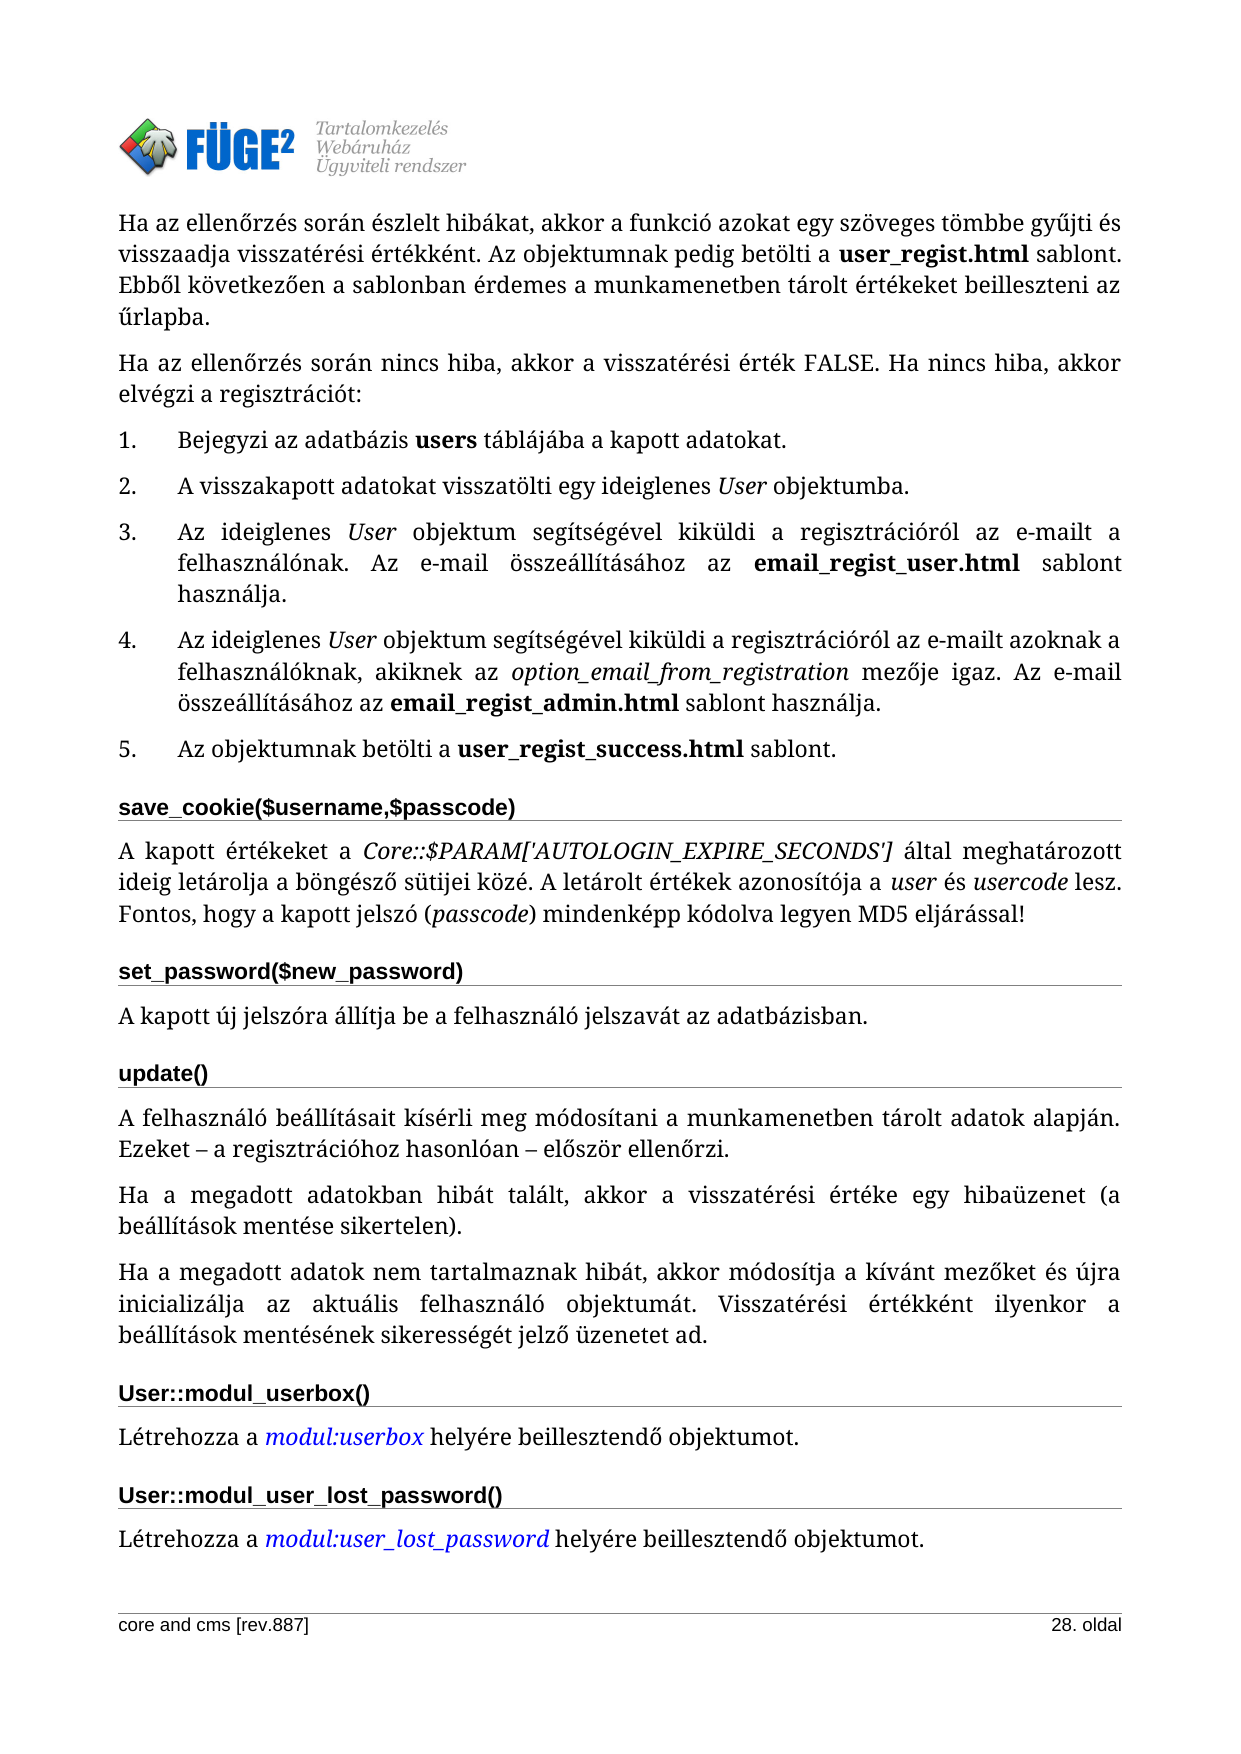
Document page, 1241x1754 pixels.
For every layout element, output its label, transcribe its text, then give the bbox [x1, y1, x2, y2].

subtitle save_cookie($username,$passcode) [118, 794, 1122, 820]
subtitle User::modul_userbox() [118, 1379, 1122, 1406]
text Létrehozza a modul:userbox helyére beillesztendő objektumot. [118, 1421, 1122, 1452]
text 4. Az ideiglenes User objektum segítségével kiküldi a regisztrációról az e-mailt azoknak a felhasználóknak, akiknek az option_email_from_registration mezője igaz. Az e-mail összeállításához az email_regist_admin.html sablont használja. [118, 624, 1122, 718]
text 5. Az objektumnak betölti a user_regist_success.html sablont. [118, 733, 1122, 764]
subtitle set_password($new_password) [118, 958, 1122, 985]
text A kapott értékeket a Core::$PARAM['AUTOLOGIN_EXPIRE_SECONDS'] által meghatározott ideig letárolja a böngésző sütijei közé. A letárolt értékek azonosítója a user és usercode lesz. Fontos, hogy a kapott jelszó (passcode) mindenképp kódolva legyen MD5 eljárással! [118, 835, 1122, 929]
text Létrehozza a modul:user_lost_password helyére beillesztendő objektumot. [118, 1523, 1122, 1554]
text 2. A visszakapott adatokat visszatölti egy ideiglenes User objektumba. [118, 470, 1122, 501]
picture [118, 118, 473, 177]
subtitle update() [118, 1060, 1122, 1087]
text 1. Bejegyzi az adatbázis users táblájába a kapott adatokat. [118, 424, 1122, 455]
text A kapott új jelszóra állítja be a felhasználó jelszavát az adatbázisban. [118, 999, 1122, 1031]
subtitle User::modul_user_lost_password() [118, 1482, 1122, 1508]
text 3. Az ideiglenes User objektum segítségével kiküldi a regisztrációról az e-mailt a felhasználónak. Az e-mail összeállításához az email_regist_user.html sablont használja. [118, 516, 1122, 609]
text A felhasználó beállításait kísérli meg módosítani a munkamenetben tárolt adatok alapján. Ezeket – a regisztrációhoz hasonlóan – először ellenőrzi. [118, 1102, 1122, 1164]
text Ha a megadott adatok nem tartalmaznak hibát, akkor módosítja a kívánt mezőket és újra inicializálja az aktuális felhasználó objektumát. Visszatérési értékként ilyenkor a beállítások mentésének sikerességét jelző üzenetet ad. [118, 1256, 1122, 1350]
text Ha az ellenőrzés során észlelt hibákat, akkor a funkció azokat egy szöveges tömbbe gyűjti és visszaadja visszatérési értékként. Az objektumnak pedig betölti a user_regist.html sablont. Ebből következően a sablonban érdemes a munkamenetben tárolt értékeket beilleszteni az űrlapba. [118, 207, 1122, 332]
text Ha a megadott adatokban hibát talált, akkor a visszatérési értéke egy hibaüzenet (a beállítások mentése sikertelen). [118, 1179, 1122, 1241]
text Ha az ellenőrzés során nincs hiba, akkor a visszatérési érték FALSE. Ha nincs hiba, akkor elvégzi a regisztrációt: [118, 346, 1122, 409]
